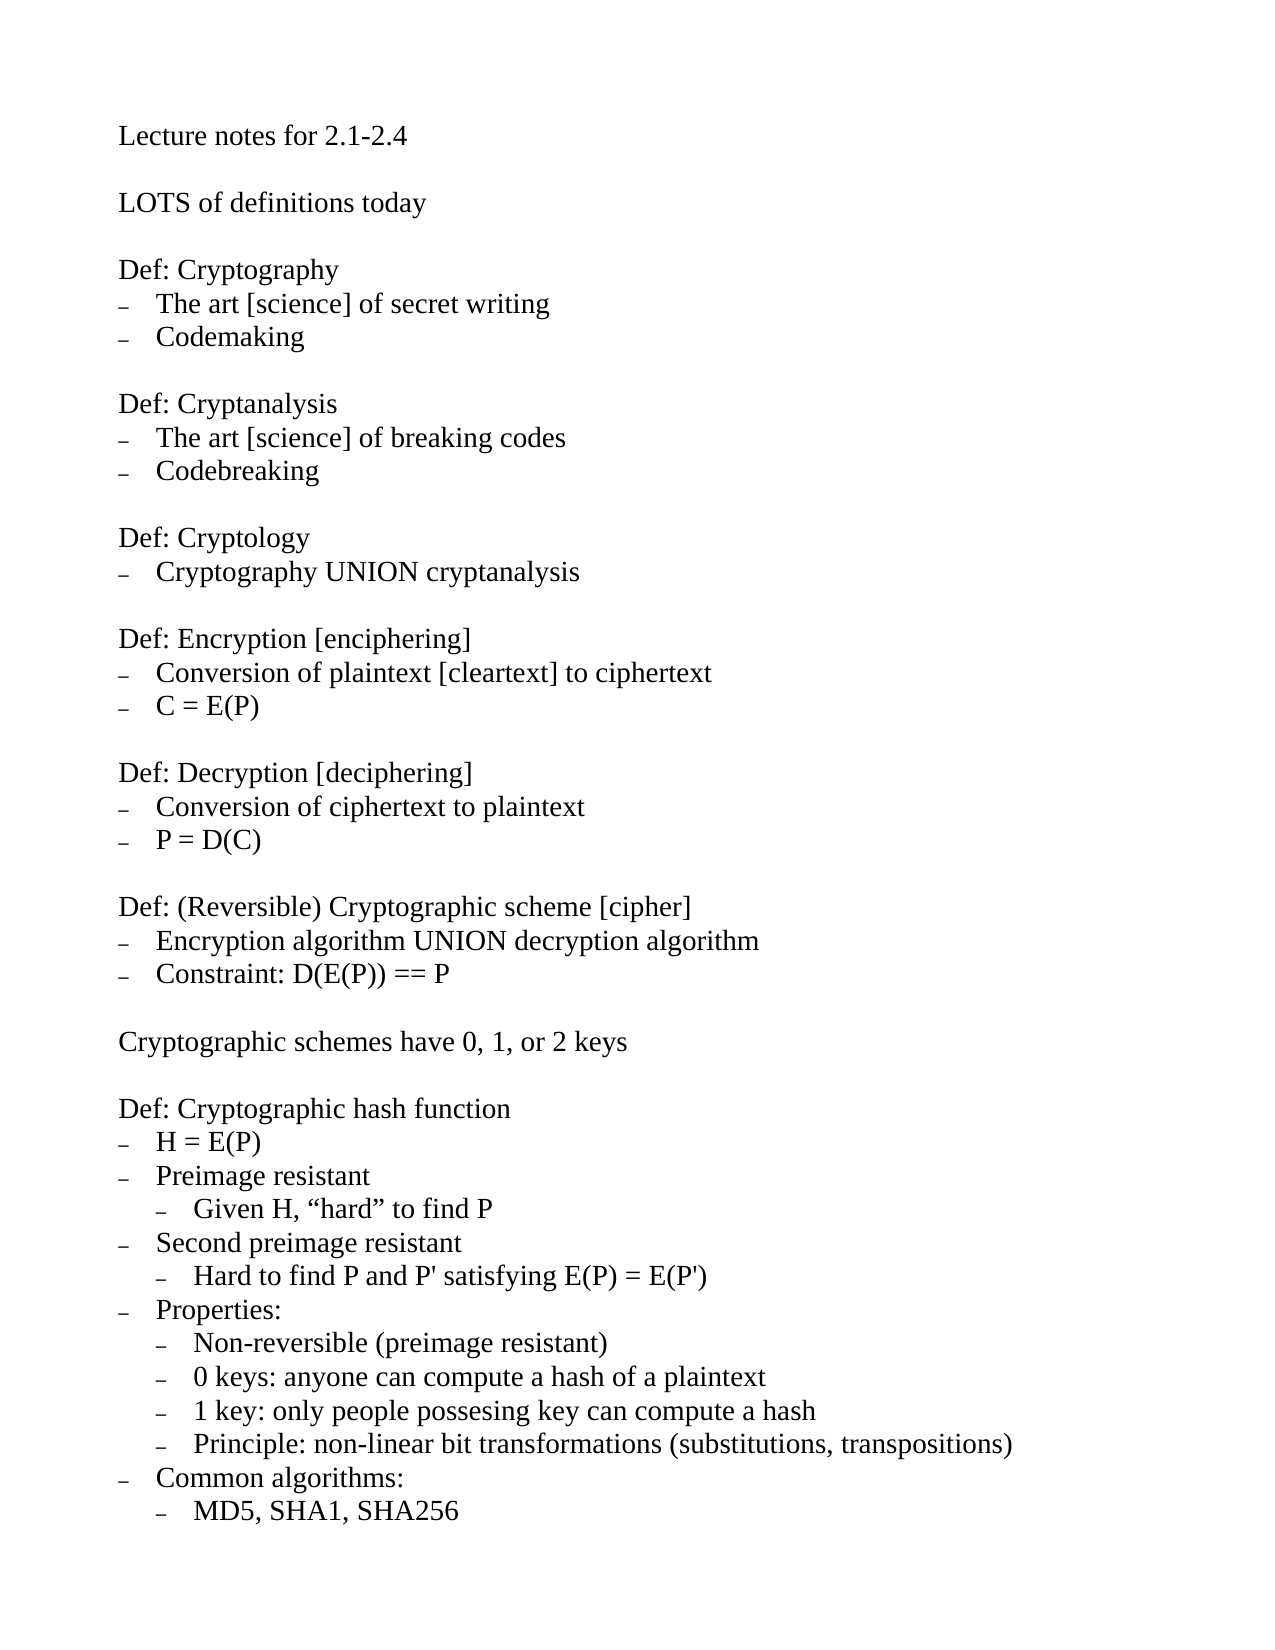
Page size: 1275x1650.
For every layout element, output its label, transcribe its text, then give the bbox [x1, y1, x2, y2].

list The art [science] of secret writing [118, 286, 1157, 319]
list Given H, “hard” to find P [156, 1191, 1157, 1225]
list Second preimage resistant [118, 1225, 1157, 1258]
list Constraint: D(E(P)) == P [118, 957, 1157, 990]
list Properties: [118, 1292, 1157, 1326]
text Lecture notes for 2.1-2.4 [118, 118, 1157, 152]
list Conversion of plaintext [cleartext] to ciphertext [118, 655, 1157, 688]
list Preimage resistant [118, 1158, 1157, 1191]
list Encryption algorithm UNION decryption algorithm [118, 923, 1157, 957]
text Def: Encryption [enciphering] [118, 621, 1157, 655]
list Codebreaking [118, 453, 1157, 487]
text Def: Cryptography [118, 252, 1157, 286]
list Common algorithms: [118, 1460, 1157, 1493]
text Def: Cryptographic hash function [118, 1091, 1157, 1124]
list Cryptography UNION cryptanalysis [118, 554, 1157, 588]
list C = E(P) [118, 688, 1157, 722]
text Def: (Reversible) Cryptographic scheme [cipher] [118, 889, 1157, 923]
list H = E(P) [118, 1124, 1157, 1158]
list 1 key: only people possesing key can compute a hash [156, 1393, 1157, 1426]
text LOTS of definitions today [118, 185, 1157, 219]
text Cryptographic schemes have 0, 1, or 2 keys [118, 1024, 1157, 1057]
text Def: Decryption [deciphering] [118, 755, 1157, 789]
list MD5, SHA1, SHA256 [156, 1493, 1157, 1527]
text Def: Cryptology [118, 521, 1157, 554]
list Non-reversible (preimage resistant) [156, 1326, 1157, 1359]
text Def: Cryptanalysis [118, 386, 1157, 420]
list Conversion of ciphertext to plaintext [118, 789, 1157, 822]
list Codemaking [118, 319, 1157, 353]
list Hard to find P and P' satisfying E(P) = E(P') [156, 1258, 1157, 1292]
list Principle: non-linear bit transformations (substitutions, transpositions) [156, 1426, 1157, 1460]
list 0 keys: anyone can compute a hash of a plaintext [156, 1359, 1157, 1393]
list The art [science] of breaking codes [118, 420, 1157, 453]
list P = D(C) [118, 822, 1157, 856]
